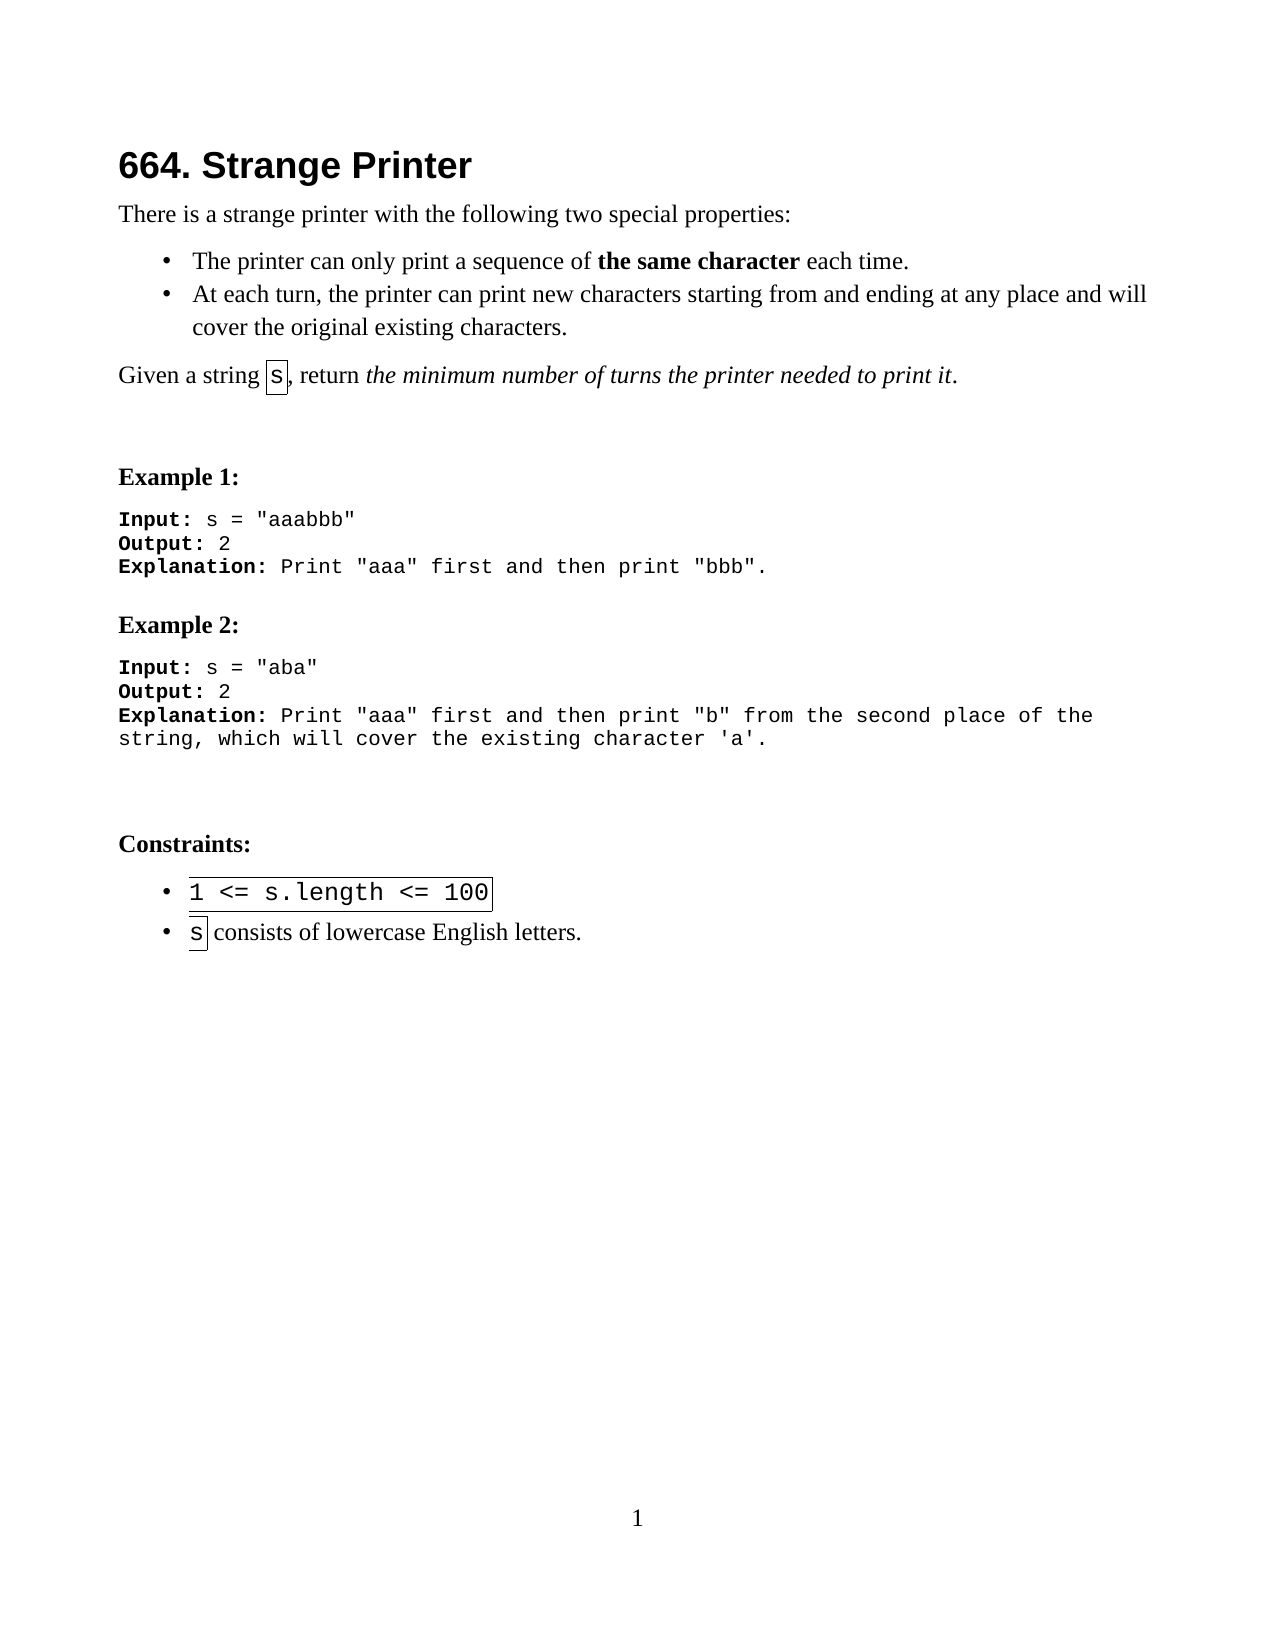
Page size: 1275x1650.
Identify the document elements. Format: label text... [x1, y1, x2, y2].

text Example 2: [118, 610, 1157, 638]
subtitle 664. Strange Printer [118, 143, 1157, 186]
list [493, 877, 1157, 911]
text Explanation: Print "aaa" first and then print "bbb". [118, 557, 1157, 580]
list At each turn, the printer can print new characters starting from and ending at any place and will cover the original existing characters. [162, 279, 1157, 341]
text There is a strange printer with the following two special properties: [118, 199, 1157, 227]
text Output: 2 [118, 533, 1157, 557]
list The printer can only print a sequence of the same character each time. [162, 246, 1157, 275]
text Explanation: Print "aaa" first and then print "b" from the second place of the string, which will cover the existing character 'a'. [118, 704, 1157, 752]
text Input: s = "aba" [118, 657, 1157, 681]
text Example 1: [118, 462, 1157, 490]
text Output: 2 [118, 681, 1157, 704]
text Constraints: [118, 829, 1157, 858]
text Input: s = "aaabbb" [118, 509, 1157, 533]
text , return the minimum number of turns the printer needed to print it. [288, 360, 1157, 394]
list s consists of lowercase English letters. [208, 916, 1157, 950]
list 1 <= s.length <= 100 [162, 877, 492, 911]
text s [267, 361, 287, 394]
list s consists of lowercase English letters. [162, 916, 207, 950]
text Given a string [118, 360, 266, 394]
